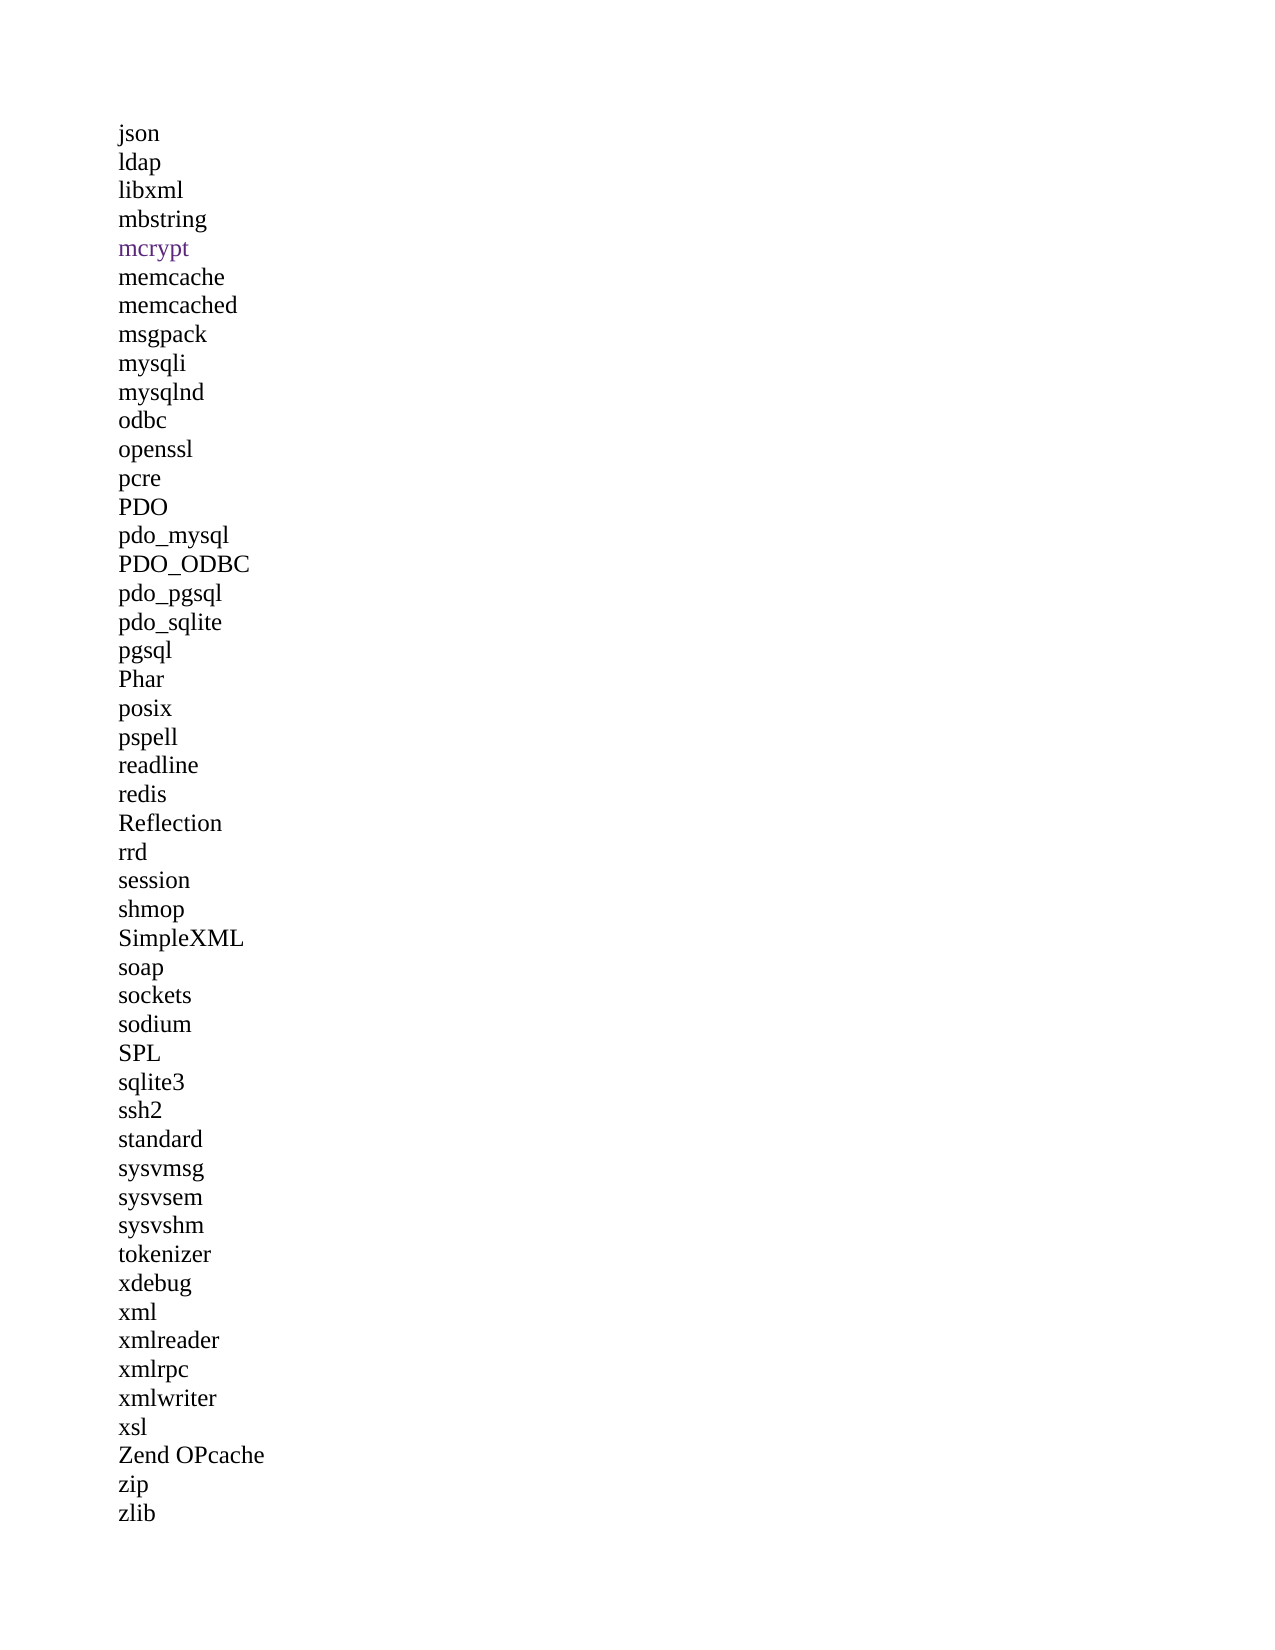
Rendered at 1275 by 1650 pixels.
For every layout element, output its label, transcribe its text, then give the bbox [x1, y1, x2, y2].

text Zend OPcache [118, 1441, 1157, 1469]
text SPL [118, 1038, 1157, 1067]
text readline [118, 751, 1157, 779]
text posix [118, 693, 1157, 722]
text mbstring [118, 204, 1157, 233]
text session [118, 866, 1157, 894]
text openssl [118, 434, 1157, 463]
text libxml [118, 176, 1157, 204]
text zip [118, 1469, 1157, 1498]
text sockets [118, 981, 1157, 1009]
text xsl [118, 1412, 1157, 1441]
text mcrypt [118, 233, 1157, 262]
text sysvmsg [118, 1153, 1157, 1182]
text pcre [118, 463, 1157, 492]
text xdebug [118, 1268, 1157, 1297]
text Phar [118, 664, 1157, 693]
text SimpleXML [118, 923, 1157, 952]
text msgpack [118, 319, 1157, 348]
text pgsql [118, 636, 1157, 664]
text memcached [118, 291, 1157, 319]
text xmlreader [118, 1326, 1157, 1354]
text sysvsem [118, 1182, 1157, 1211]
text pdo_pgsql [118, 578, 1157, 607]
text ldap [118, 147, 1157, 176]
text pdo_sqlite [118, 607, 1157, 636]
text sqlite3 [118, 1067, 1157, 1096]
text zlib [118, 1498, 1157, 1527]
text pspell [118, 722, 1157, 751]
text standard [118, 1124, 1157, 1153]
text soap [118, 952, 1157, 981]
text pdo_mysql [118, 521, 1157, 549]
text json [118, 118, 1157, 147]
text memcache [118, 262, 1157, 291]
text xmlwriter [118, 1383, 1157, 1412]
text tokenizer [118, 1239, 1157, 1268]
text mysqli [118, 348, 1157, 377]
text xml [118, 1297, 1157, 1326]
text xmlrpc [118, 1354, 1157, 1383]
text PDO_ODBC [118, 549, 1157, 578]
text ssh2 [118, 1096, 1157, 1124]
text odbc [118, 406, 1157, 434]
text sodium [118, 1009, 1157, 1038]
text shmop [118, 894, 1157, 923]
text sysvshm [118, 1211, 1157, 1239]
text PDO [118, 492, 1157, 521]
text rrd [118, 837, 1157, 866]
text mysqlnd [118, 377, 1157, 406]
text redis [118, 779, 1157, 808]
text Reflection [118, 808, 1157, 837]
